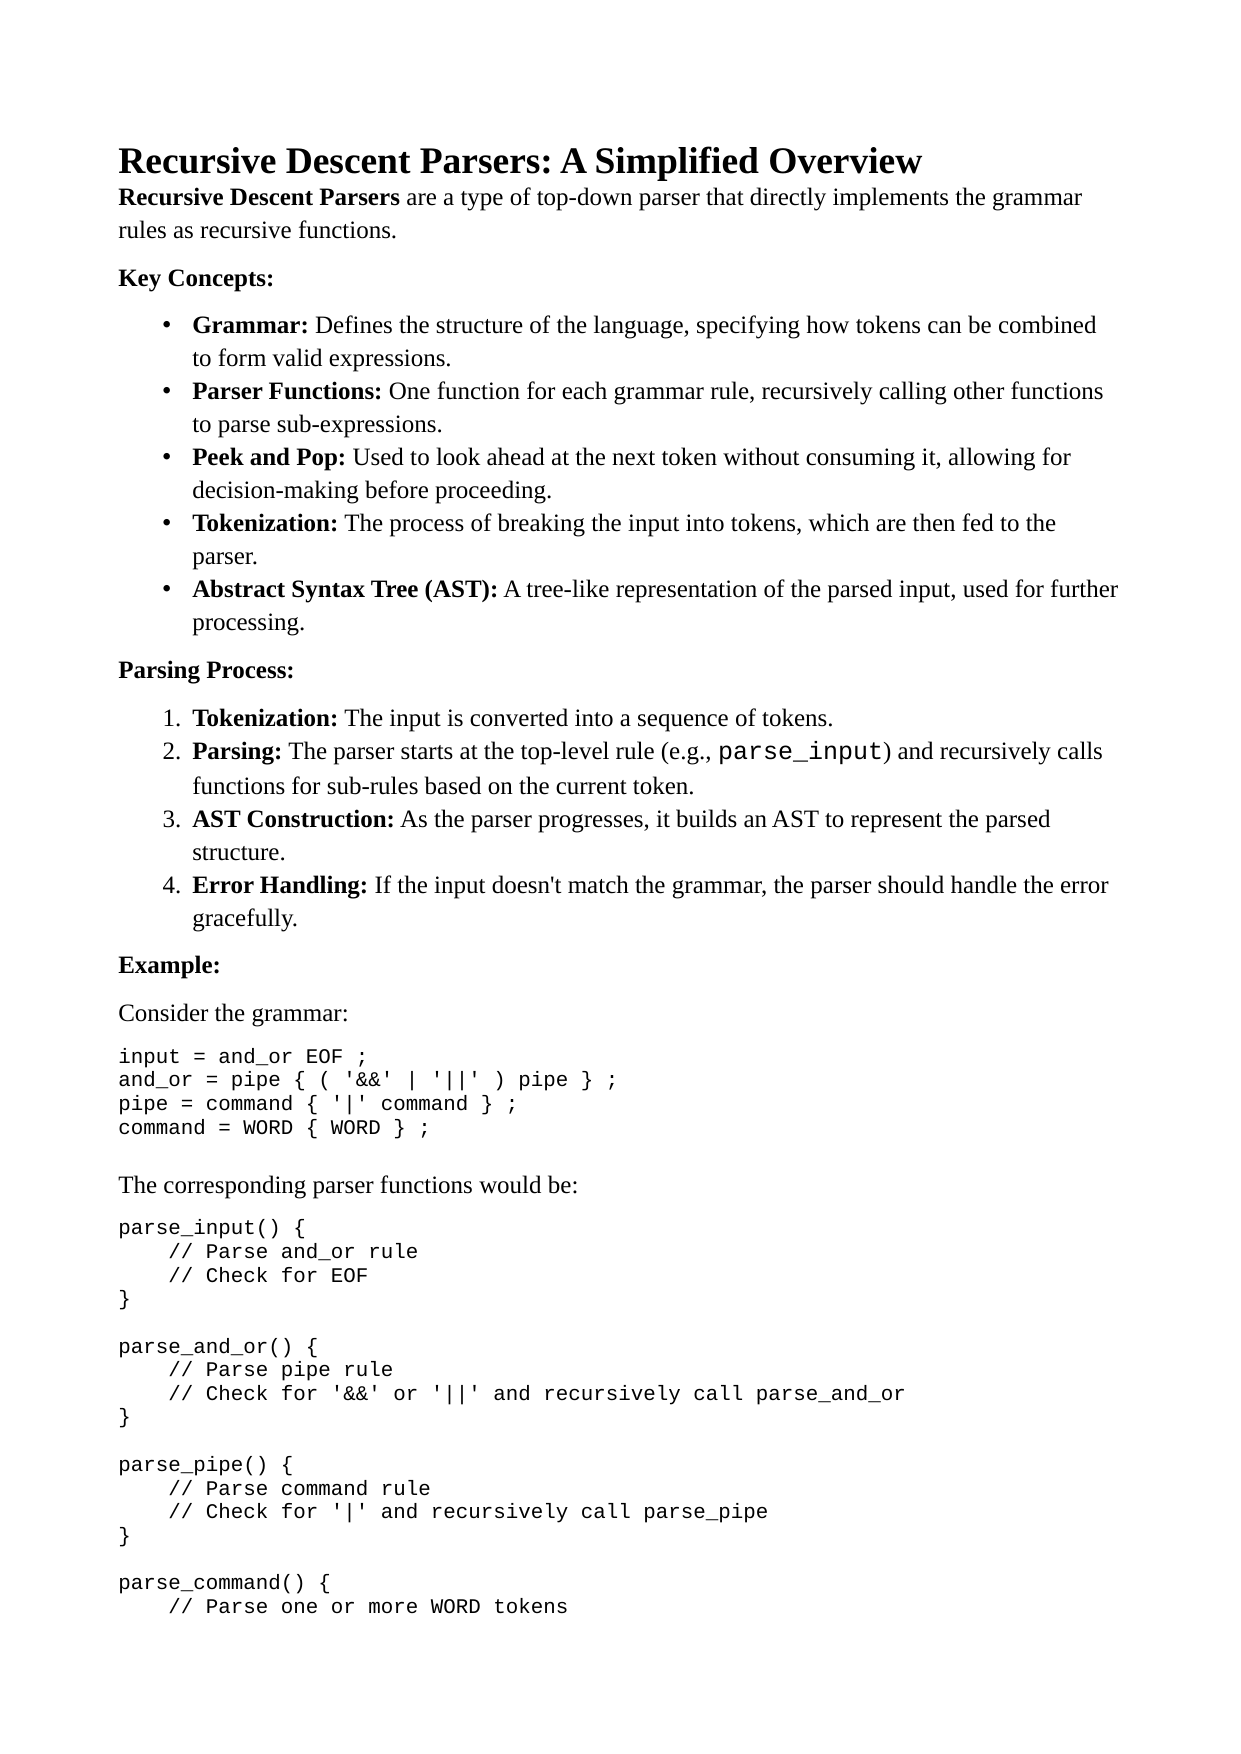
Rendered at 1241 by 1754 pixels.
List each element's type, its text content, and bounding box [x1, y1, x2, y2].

list Error Handling: If the input doesn't match the grammar, the parser should handle the error gracefully. [162, 870, 1122, 932]
text command = WORD { WORD } ; [118, 1117, 1122, 1140]
text // Check for EOF [118, 1265, 1122, 1288]
text The corresponding parser functions would be: [118, 1170, 1122, 1198]
text // Check for '&&' or '||' and recursively call parse_and_or [118, 1383, 1122, 1407]
text parse_and_or() { [118, 1336, 1122, 1359]
text Recursive Descent Parsers are a type of top-down parser that directly implements the grammar rules as recursive functions. [118, 182, 1122, 244]
subtitle Recursive Descent Parsers: A Simplified Overview [118, 139, 1122, 182]
list Peek and Pop: Used to look ahead at the next token without consuming it, allowing for decision-making before proceeding. [162, 442, 1122, 504]
text } [118, 1407, 1122, 1430]
text Consider the grammar: [118, 998, 1122, 1027]
list AST Construction: As the parser progresses, it builds an AST to represent the parsed structure. [162, 804, 1122, 866]
text // Parse one or more WORD tokens [118, 1596, 1122, 1619]
text // Parse and_or rule [118, 1241, 1122, 1265]
text Example: [118, 951, 1122, 979]
text parse_command() { [118, 1572, 1122, 1596]
list Parsing: The parser starts at the top-level rule (e.g., parse_input) and recursively calls functions for sub-rules based on the current token. [162, 736, 1122, 799]
text parse_input() { [118, 1217, 1122, 1241]
text Parsing Process: [118, 655, 1122, 684]
list Abstract Syntax Tree (AST): A tree-like representation of the parsed input, used for further processing. [162, 574, 1122, 636]
text parse_pipe() { [118, 1454, 1122, 1477]
text Key Concepts: [118, 263, 1122, 291]
text input = and_or EOF ; [118, 1046, 1122, 1069]
text } [118, 1525, 1122, 1548]
text pipe = command { '|' command } ; [118, 1093, 1122, 1117]
list Parser Functions: One function for each grammar rule, recursively calling other functions to parse sub-expressions. [162, 376, 1122, 438]
list Tokenization: The process of breaking the input into tokens, which are then fed to the parser. [162, 508, 1122, 570]
list Tokenization: The input is converted into a sequence of tokens. [162, 703, 1122, 731]
text // Parse command rule [118, 1477, 1122, 1501]
text } [118, 1288, 1122, 1312]
text and_or = pipe { ( '&&' | '||' ) pipe } ; [118, 1069, 1122, 1093]
text // Check for '|' and recursively call parse_pipe [118, 1501, 1122, 1525]
text // Parse pipe rule [118, 1359, 1122, 1383]
list Grammar: Defines the structure of the language, specifying how tokens can be combined to form valid expressions. [162, 310, 1122, 372]
